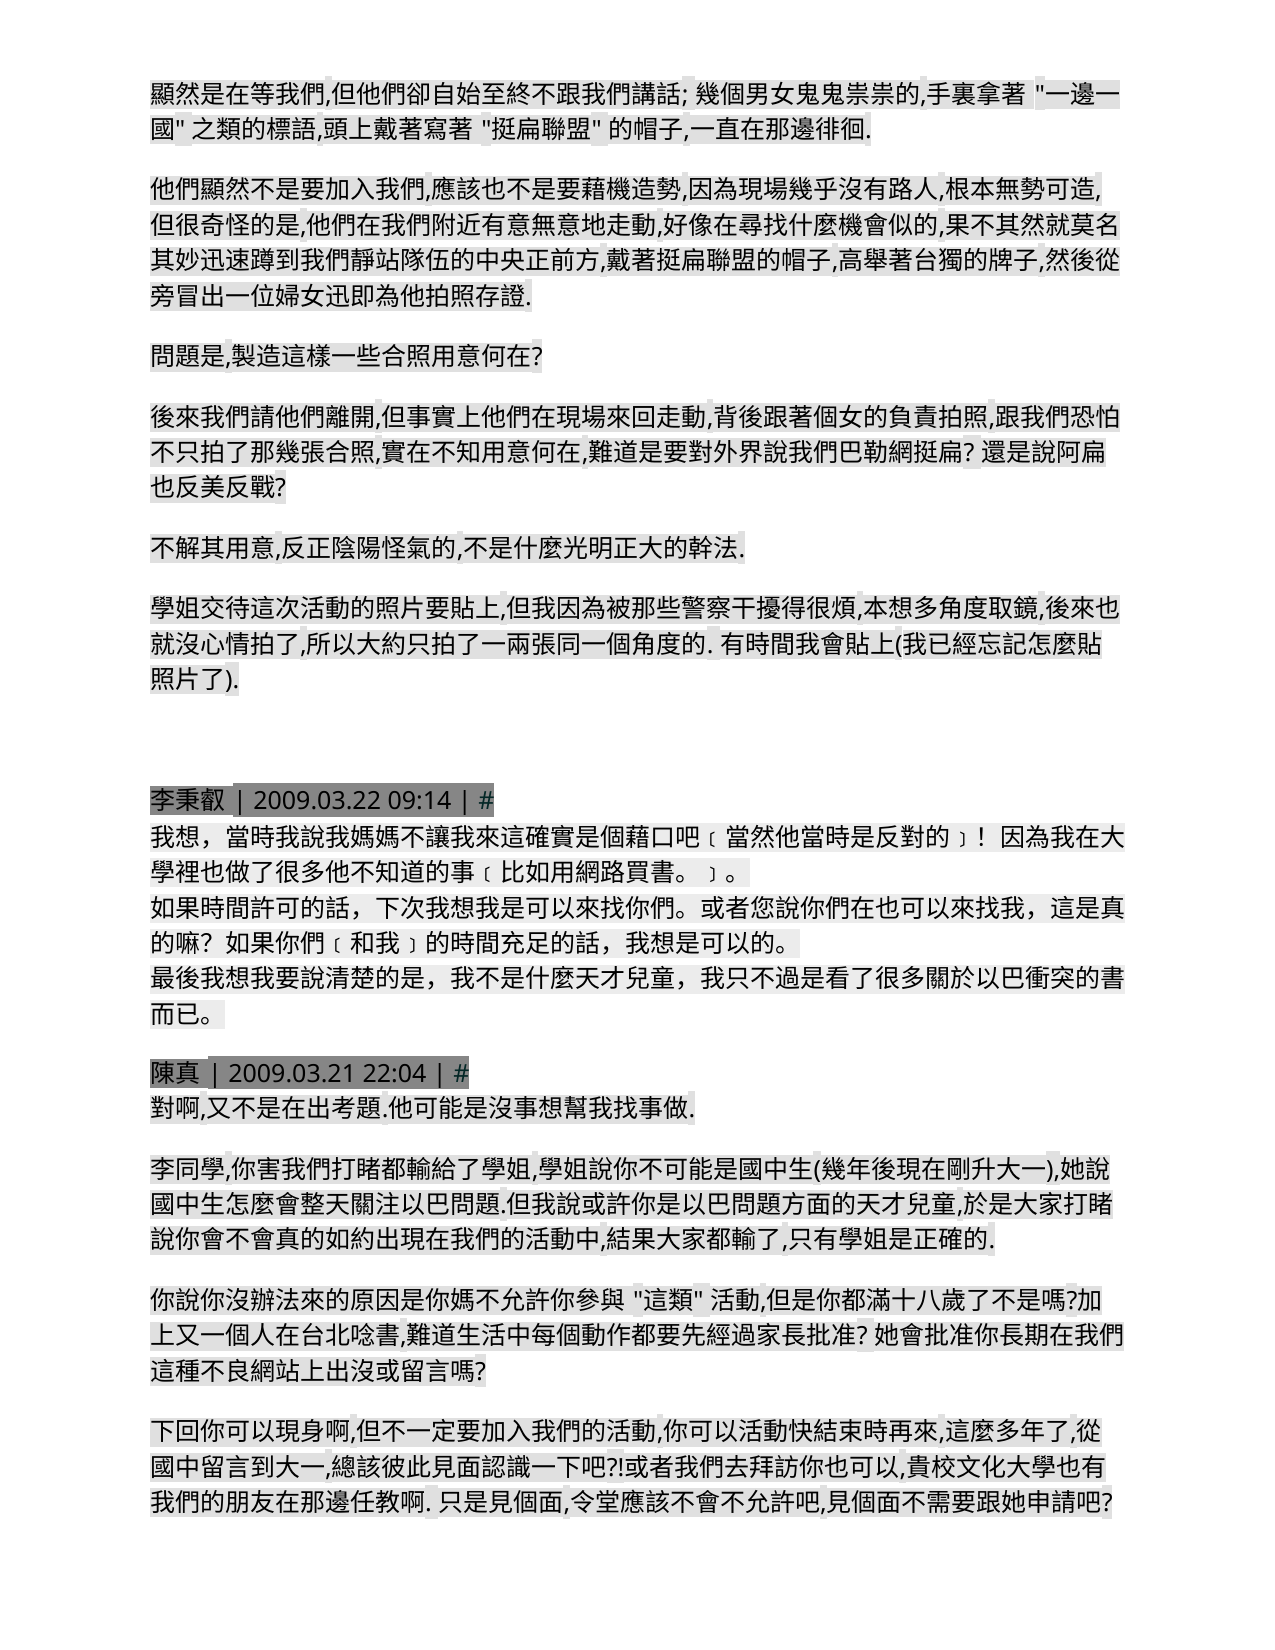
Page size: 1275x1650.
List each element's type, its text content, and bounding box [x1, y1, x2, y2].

text 不解其用意,反正陰陽怪氣的,不是什麼光明正大的幹法. [150, 529, 1125, 564]
text 李秉叡 | 2009.03.22 09:14 | # [150, 781, 1125, 817]
text 你說你沒辦法來的原因是你媽不允許你參與 "這類" 活動,但是你都滿十八歲了不是嗎?加上又一個人在台北唸書,難道生活中每個動作都要先經過家長批准? 她會批准你長期在我們這種不良網站上出沒或留言嗎? [150, 1281, 1125, 1387]
text 對啊,又不是在出考題.他可能是沒事想幫我找事做. [150, 1089, 1125, 1125]
text 顯然是在等我們,但他們卻自始至終不跟我們講話; 幾個男女鬼鬼祟祟的,手裏拿著 "一邊一國" 之類的標語,頭上戴著寫著 "挺扁聯盟" 的帽子,一直在那邊徘徊. [150, 75, 1125, 146]
text 我想，當時我說我媽媽不讓我來這確實是個藉口吧﹝當然他當時是反對的﹞！因為我在大學裡也做了很多他不知道的事﹝比如用網路買書。﹞。 如果時間許可的話，下次我想我是可以來找你們。或者您說你們在也可以來找我，這是真的嘛？如果你們﹝和我﹞的時間充足的話，我想是可以的。 最後我想我要說清楚的是，我不是什麼天才兒童，我只不過是看了很多關於以巴衝突的書而已。 [150, 817, 1125, 1029]
text 學姐交待這次活動的照片要貼上,但我因為被那些警察干擾得很煩,本想多角度取鏡,後來也就沒心情拍了,所以大約只拍了一兩張同一個角度的. 有時間我會貼上(我已經忘記怎麼貼照片了). [150, 589, 1125, 696]
text 後來我們請他們離開,但事實上他們在現場來回走動,背後跟著個女的負責拍照,跟我們恐怕不只拍了那幾張合照,實在不知用意何在,難道是要對外界說我們巴勒網挺扁? 還是說阿扁也反美反戰? [150, 398, 1125, 504]
text 下回你可以現身啊,但不一定要加入我們的活動,你可以活動快結束時再來,這麼多年了,從國中留言到大一,總該彼此見面認識一下吧?!或者我們去拜訪你也可以,貴校文化大學也有我們的朋友在那邊任教啊. 只是見個面,令堂應該不會不允許吧,見個面不需要跟她申請吧? [150, 1412, 1125, 1519]
text 李同學,你害我們打睹都輸給了學姐,學姐說你不可能是國中生(幾年後現在剛升大一),她說國中生怎麼會整天關注以巴問題.但我說或許你是以巴問題方面的天才兒童,於是大家打睹說你會不會真的如約出現在我們的活動中,結果大家都輸了,只有學姐是正確的. [150, 1150, 1125, 1256]
text 陳真 | 2009.03.21 22:04 | # [150, 1054, 1125, 1089]
text 他們顯然不是要加入我們,應該也不是要藉機造勢,因為現場幾乎沒有路人,根本無勢可造,但很奇怪的是,他們在我們附近有意無意地走動,好像在尋找什麼機會似的,果不其然就莫名其妙迅速蹲到我們靜站隊伍的中央正前方,戴著挺扁聯盟的帽子,高舉著台獨的牌子,然後從旁冒出一位婦女迅即為他拍照存證. [150, 171, 1125, 312]
text 問題是,製造這樣一些合照用意何在? [150, 337, 1125, 373]
